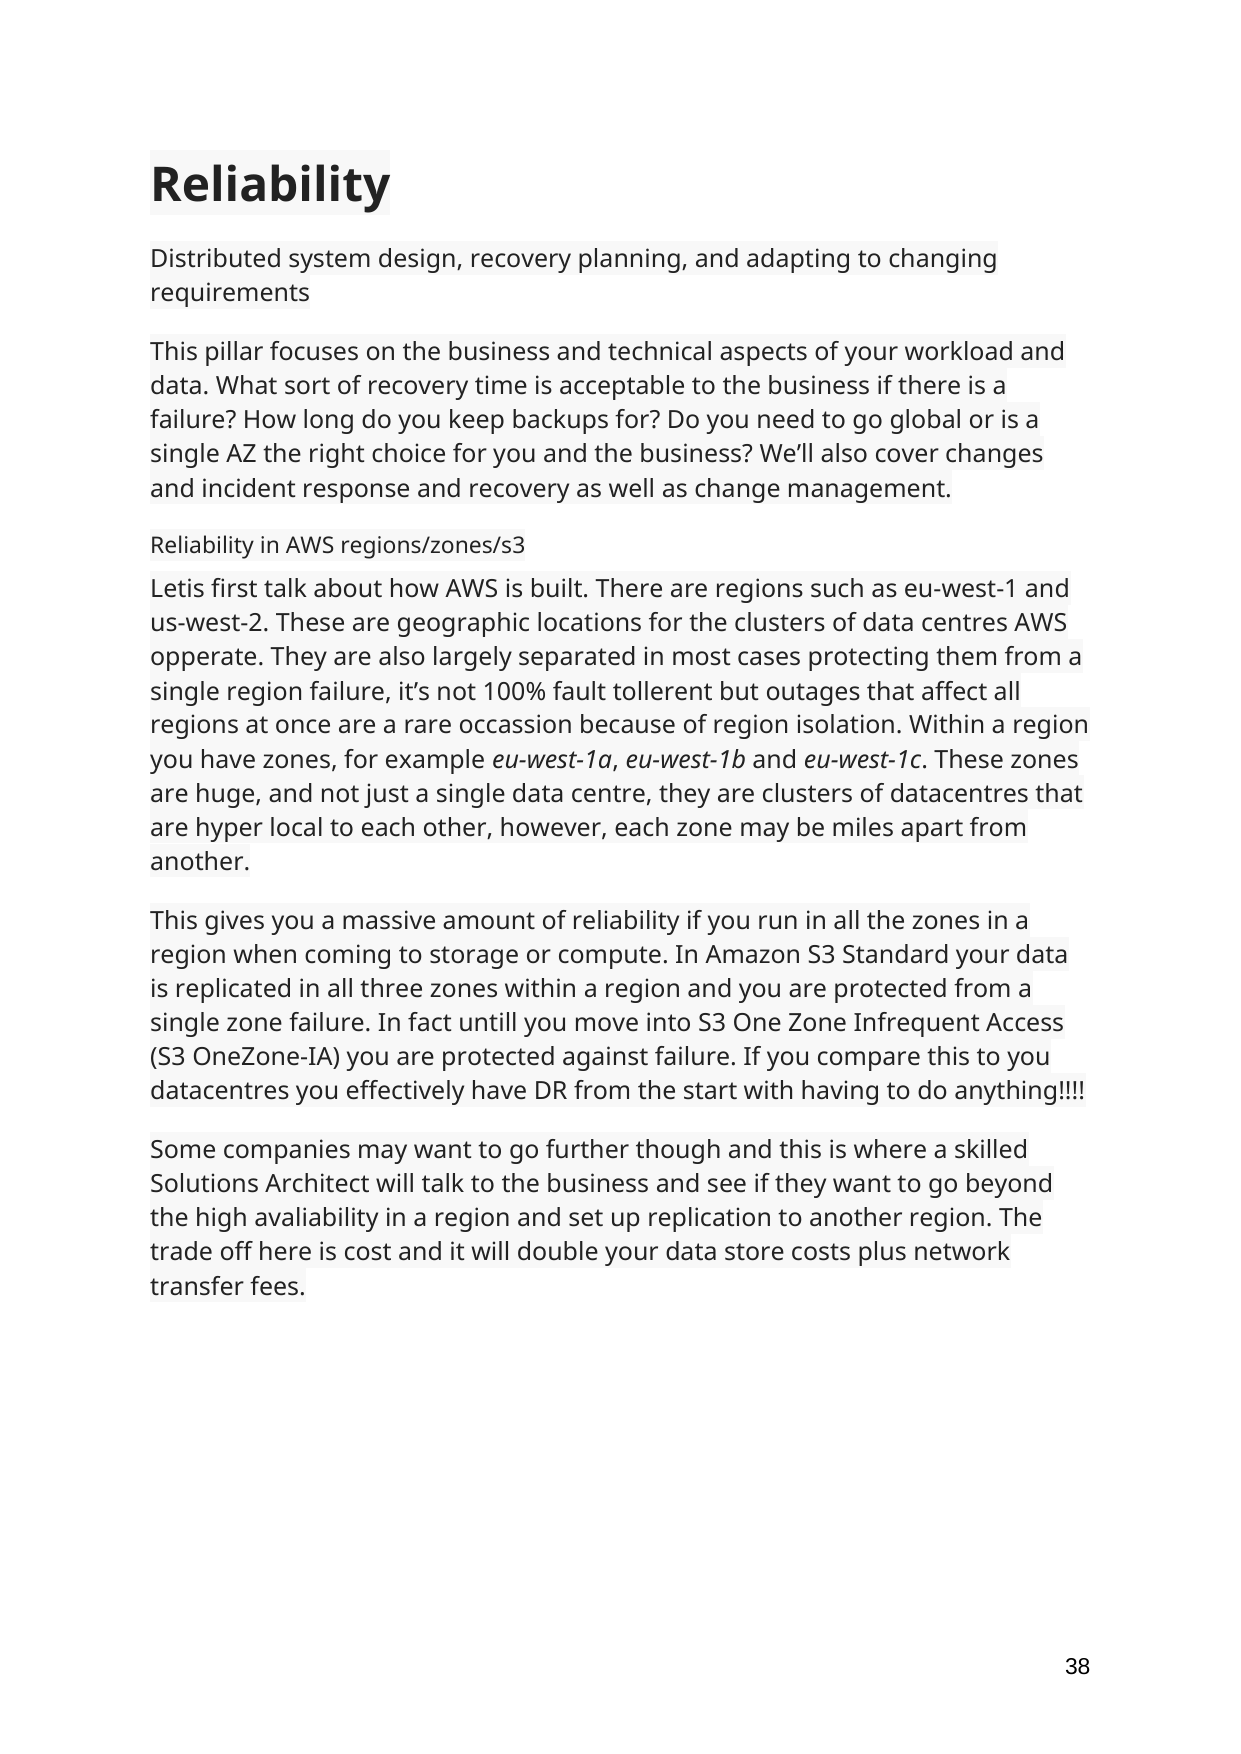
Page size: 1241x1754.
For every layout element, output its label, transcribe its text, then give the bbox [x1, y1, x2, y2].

subtitle Reliability [150, 150, 1090, 215]
text This gives you a massive amount of reliability if you run in all the zones in a region when coming to storage or compute. In Amazon S3 Standard your data is replicated in all three zones within a region and you are protected from a single zone failure. In fact untill you move into S3 One Zone Infrequent Access (S3 OneZone-IA) you are protected against failure. If you compare this to you datacentres you effectively have DR from the start with having to do anything!!!! [150, 902, 1090, 1107]
text Distributed system design, recovery planning, and adapting to changing requirements [150, 241, 1090, 309]
subtitle Reliability in AWS regions/zones/s3 [150, 529, 1090, 561]
text Some companies may want to go further though and this is where a skilled Solutions Architect will talk to the business and see if they want to go beyond the high avaliability in a region and set up replication to another region. The trade off here is cost and it will double your data store costs plus network transfer fees. [150, 1132, 1090, 1302]
text Letis first talk about how AWS is built. There are regions such as eu-west-1 and us-west-2. These are geographic locations for the clusters of data centres AWS opperate. They are also largely separated in most cases protecting them from a single region failure, it’s not 100% fault tollerent but outages that affect all regions at once are a rare occassion because of region isolation. Within a region you have zones, for example eu-west-1a, eu-west-1b and eu-west-1c. These zones are huge, and not just a single data centre, they are clusters of datacentres that are hyper local to each other, however, each zone may be miles apart from another. [150, 571, 1090, 877]
text This pillar focuses on the business and technical aspects of your workload and data. What sort of recovery time is acceptable to the business if there is a failure? How long do you keep backups for? Do you need to go global or is a single AZ the right choice for you and the business? We’ll also cover changes and incident response and recovery as well as change management. [150, 334, 1090, 504]
